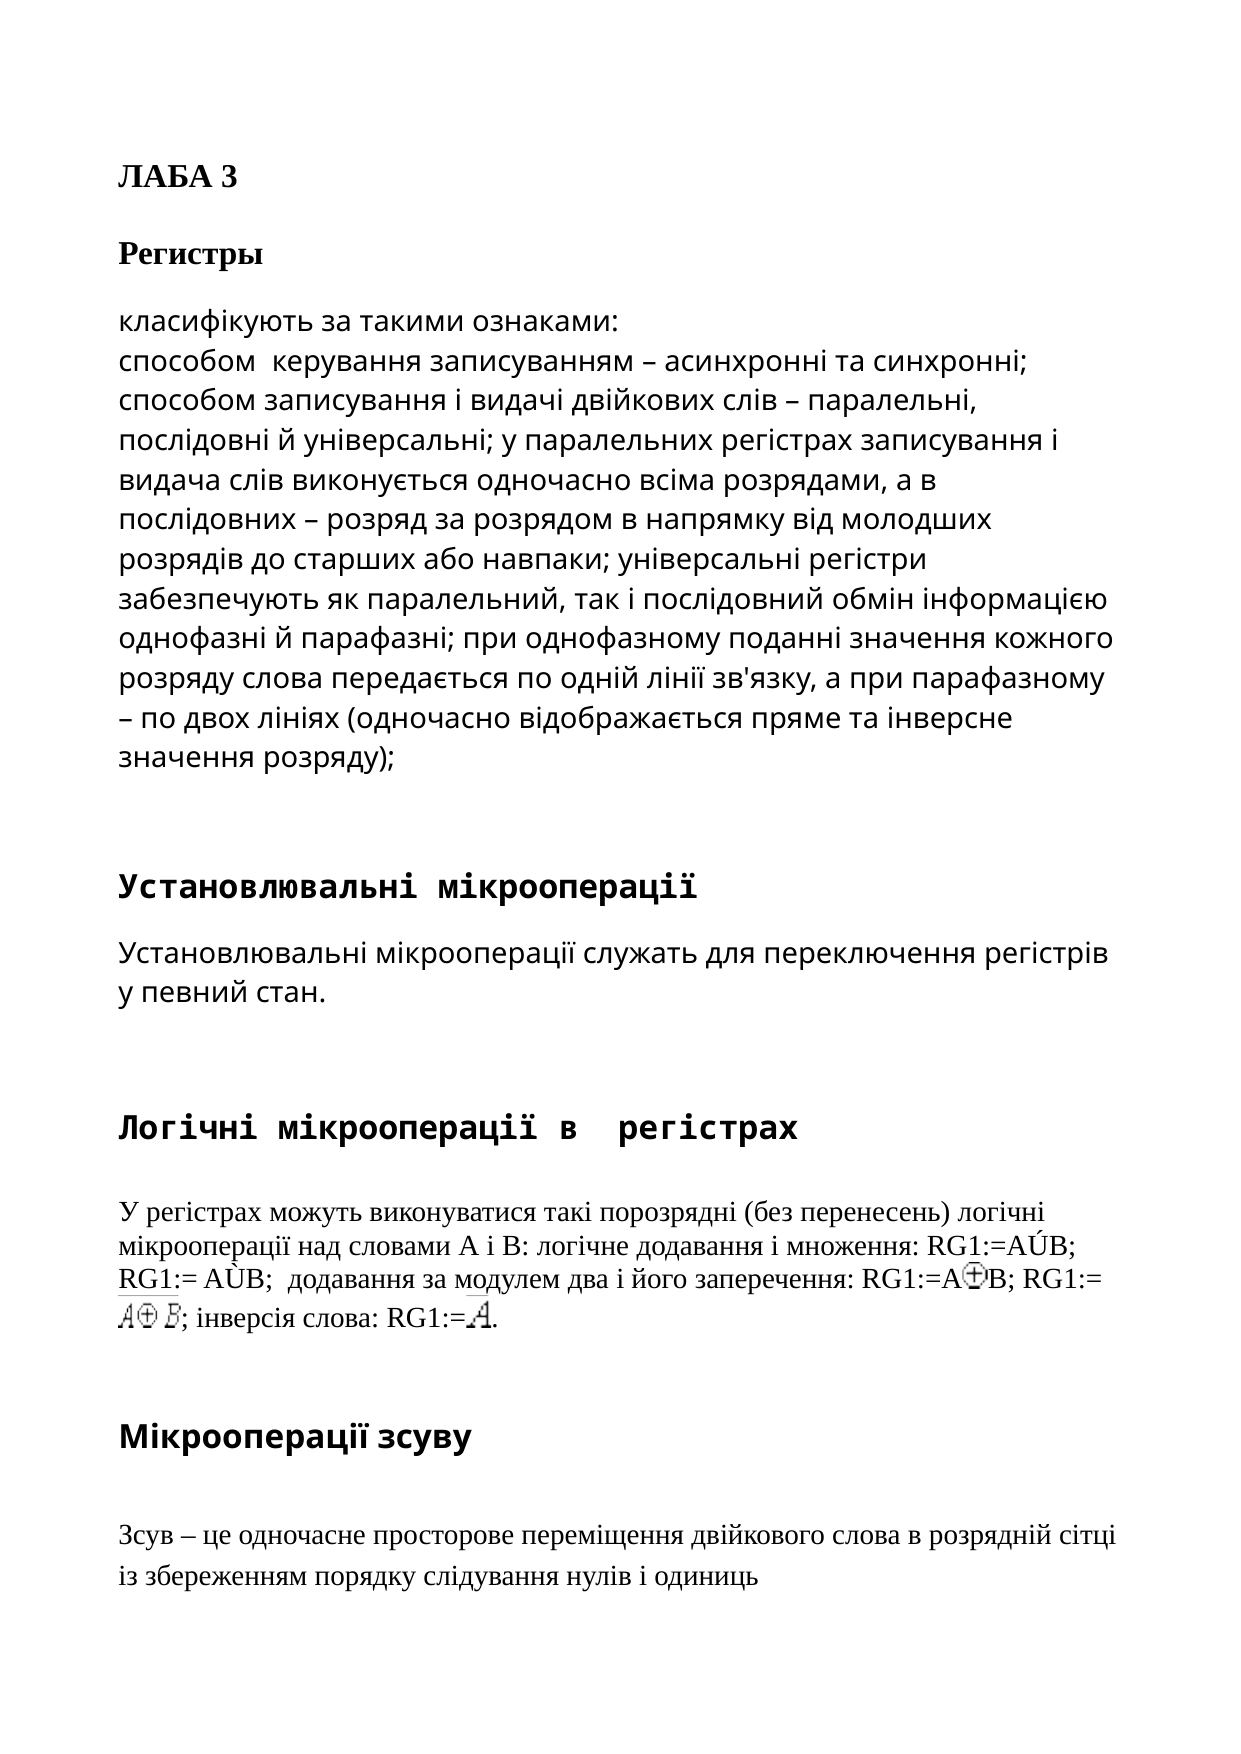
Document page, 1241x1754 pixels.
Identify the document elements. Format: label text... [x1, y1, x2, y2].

text ЛАБА 3 [118, 156, 1122, 195]
text Установлювальні мікрооперації служать для переключення регістрів у певний стан. [118, 932, 1122, 1011]
text Регистры [118, 233, 1122, 271]
text Мікрооперації зсуву [118, 1413, 1122, 1458]
picture [466, 1295, 492, 1328]
text Установлювальні мікрооперації [118, 863, 1122, 908]
text Зсув – це одночасне просторове переміщення двійкового слова в розрядній сітці із збереженням порядку слідування нулів і одиниць [118, 1482, 1122, 1591]
picture [962, 1262, 988, 1289]
text класифікують за такими ознаками: способом керування записуванням – асинхронні та синхронні; способом записування і видачі двійкових слів – паралельні, послідовні й універсальні; у паралельних регістрах записування і видача слів виконується одночасно всіма розрядами, а в послідовних – розряд за розрядом в напрямку від молодших розрядів до старших або навпаки; універсальні регістри забезпечують як паралельний, так і послідовний обмін інформацією [118, 300, 1122, 618]
picture [118, 1295, 181, 1328]
text У регістрах можуть виконуватися такі порозрядні (без перенесень) логічні мікрооперації над словами А і В: логічне додавання і множення: RG1:=AÚB; RG1:= AÙB; додавання за модулем два і його заперечення: RG1:=AB; RG1:=; інверсія слова: RG1:=. [118, 1194, 1122, 1334]
text однофазні й парафазні; при однофазному поданні значення кожного розряду слова передається по одній лінії зв'язку, а при парафазному – по двох лініях (одночасно відображається пряме та інверсне значення розряду); [118, 618, 1122, 776]
text Логічні мікрооперації в регістрах [118, 1103, 1122, 1149]
